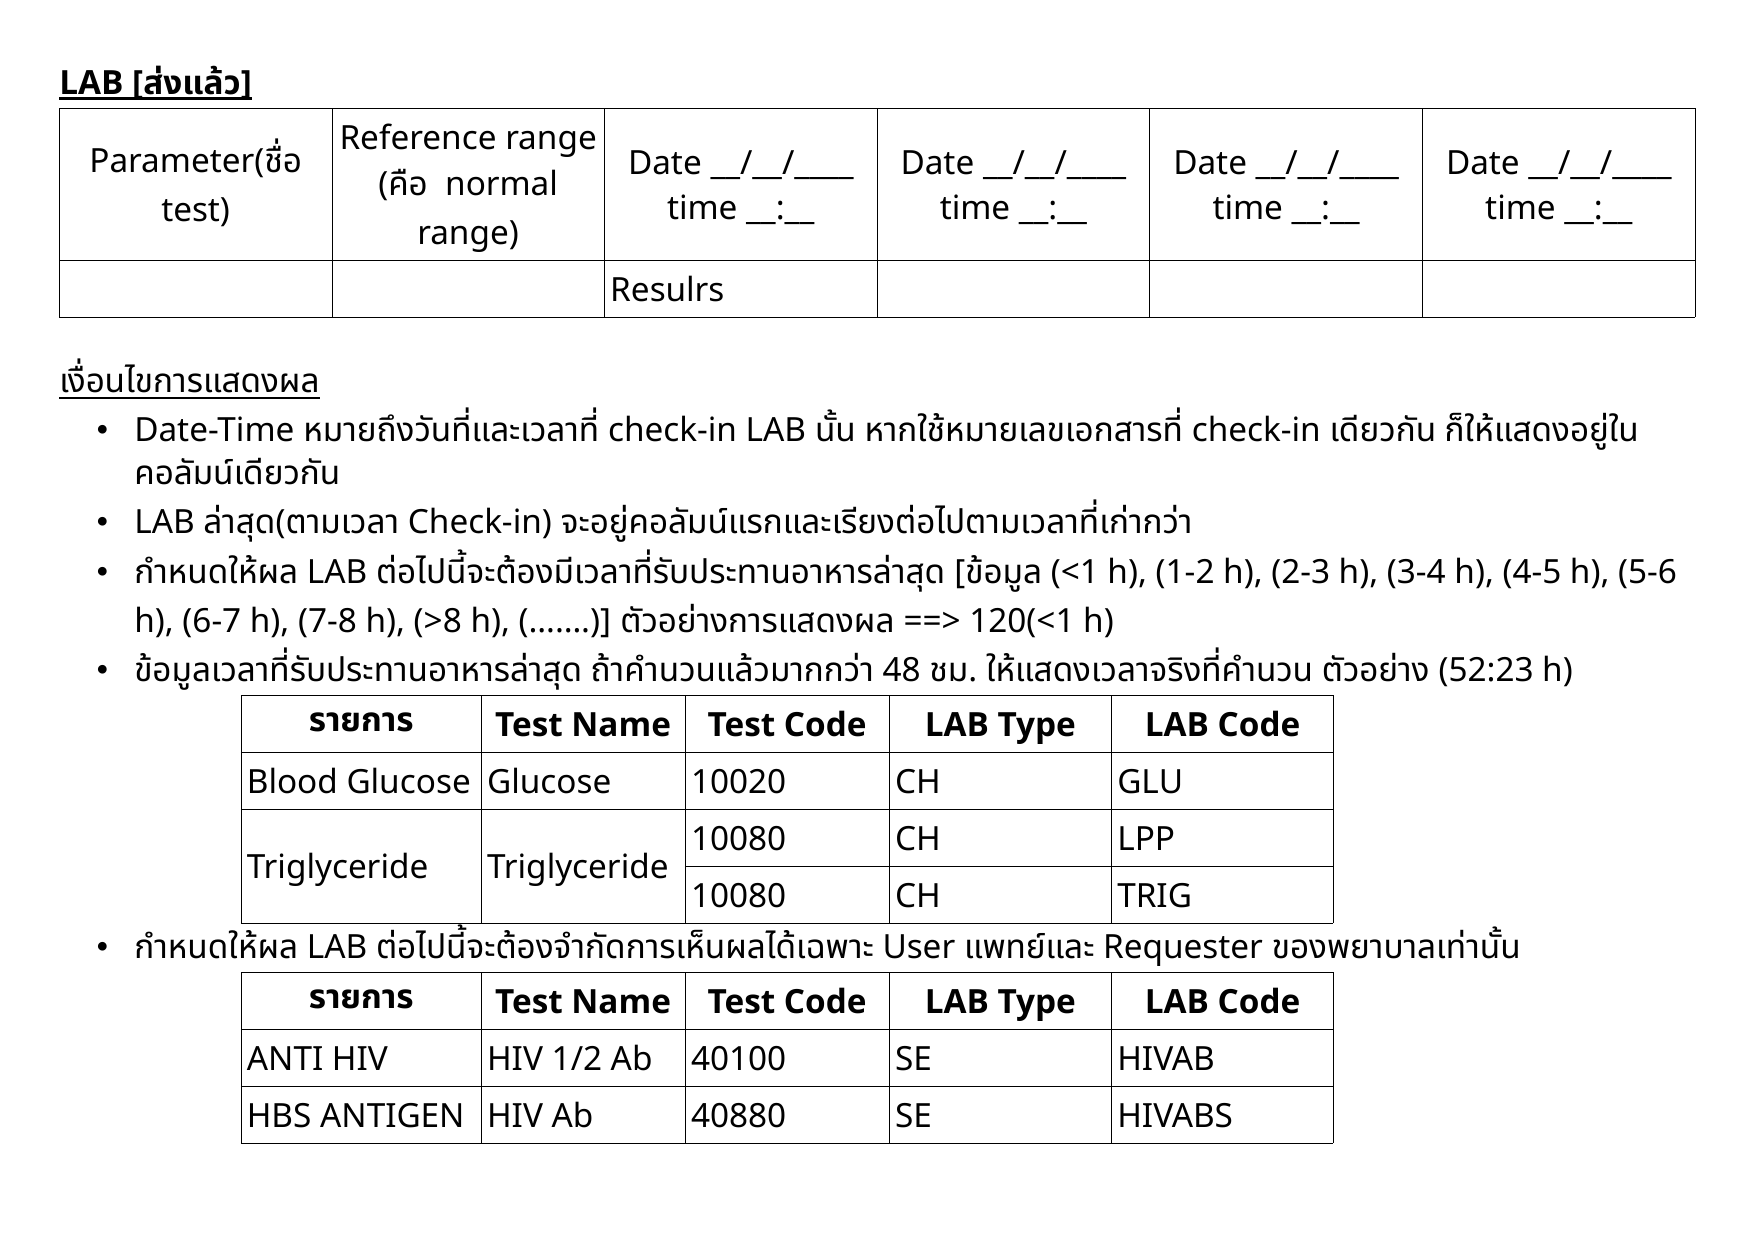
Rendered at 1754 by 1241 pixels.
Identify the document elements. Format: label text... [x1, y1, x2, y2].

table_cell GLU [1112, 753, 1333, 809]
table_cell SE [890, 1030, 1111, 1086]
table_header Date __/__/____ time __:__ [1150, 109, 1422, 260]
table_cell [1423, 261, 1695, 317]
table_cell [333, 261, 604, 317]
table_cell 10080 [686, 810, 889, 866]
table_cell HIV Ab [482, 1087, 685, 1143]
table_cell 40880 [686, 1087, 889, 1143]
table_cell Triglyceride [482, 810, 685, 923]
table_header LAB Type [890, 973, 1111, 1029]
table_cell CH [890, 753, 1111, 809]
table_header Date __/__/____ time __:__ [878, 109, 1149, 260]
table_header รายการ [242, 973, 481, 1029]
table_cell Triglyceride [242, 810, 481, 923]
table_cell [60, 261, 332, 317]
table_cell ANTI HIV [242, 1030, 481, 1086]
table_cell TRIG [1112, 867, 1333, 923]
table_header Test Code [686, 973, 889, 1029]
table_header LAB Code [1112, 696, 1333, 752]
table_cell SE [890, 1087, 1111, 1143]
table_cell 10020 [686, 753, 889, 809]
table_header Date __/__/____ time __:__ [605, 109, 877, 260]
table_cell Blood Glucose [242, 753, 481, 809]
table_header Reference range (คือ normal range) [333, 109, 604, 260]
list ข้อมูลเวลาที่รับประทานอาหารล่าสุด ถ้าคำนวนแล้วมากกว่า 48 ชม. ให้แสดงเวลาจริงที่คำนวน ตัวอย่าง (52:23 h) [97, 646, 1695, 695]
table_cell HIV 1/2 Ab [482, 1030, 685, 1086]
table_cell 10080 [686, 867, 889, 923]
table_cell [1150, 261, 1422, 317]
table_cell HBS ANTIGEN [242, 1087, 481, 1143]
text เงื่อนไขการแสดงผล [59, 362, 1695, 406]
table_header Date __/__/____ time __:__ [1423, 109, 1695, 260]
text LAB [ส่งแล้ว] [59, 59, 1695, 108]
table_cell HIVABS [1112, 1087, 1333, 1143]
table_cell [878, 261, 1149, 317]
table_cell LPP [1112, 810, 1333, 866]
table_cell Glucose [482, 753, 685, 809]
table_header รายการ [242, 696, 481, 752]
table_header Test Name [482, 696, 685, 752]
table_header Parameter(ชื่อ test) [60, 109, 332, 260]
list กำหนดให้ผล LAB ต่อไปนี้จะต้องมีเวลาที่รับประทานอาหารล่าสุด [ข้อมูล (<1 h), (1-2 h), (2-3 h), (3-4 h), (4-5 h), (5-6 h), (6-7 h), (7-8 h), (>8 h), (…….)] ตัวอย่างการแสดงผล ==> 120(<1 h) [97, 547, 1695, 646]
table_cell 40100 [686, 1030, 889, 1086]
list Date-Time หมายถึงวันที่และเวลาที่ check-in LAB นั้น หากใช้หมายเลขเอกสารที่ check-in เดียวกัน ก็ให้แสดงอยู่ในคอลัมน์เดียวกัน [97, 406, 1695, 498]
table_cell CH [890, 810, 1111, 866]
table_header Test Name [482, 973, 685, 1029]
table_cell Resulrs [605, 261, 877, 317]
list กำหนดให้ผล LAB ต่อไปนี้จะต้องจำกัดการเห็นผลได้เฉพาะ User แพทย์และ Requester ของพยาบาลเท่านั้น [97, 923, 1695, 972]
table_cell CH [890, 867, 1111, 923]
table_cell HIVAB [1112, 1030, 1333, 1086]
table_header LAB Type [890, 696, 1111, 752]
list LAB ล่าสุด(ตามเวลา Check-in) จะอยู่คอลัมน์แรกและเรียงต่อไปตามเวลาที่เก่ากว่า [97, 498, 1695, 547]
table_header LAB Code [1112, 973, 1333, 1029]
table_header Test Code [686, 696, 889, 752]
